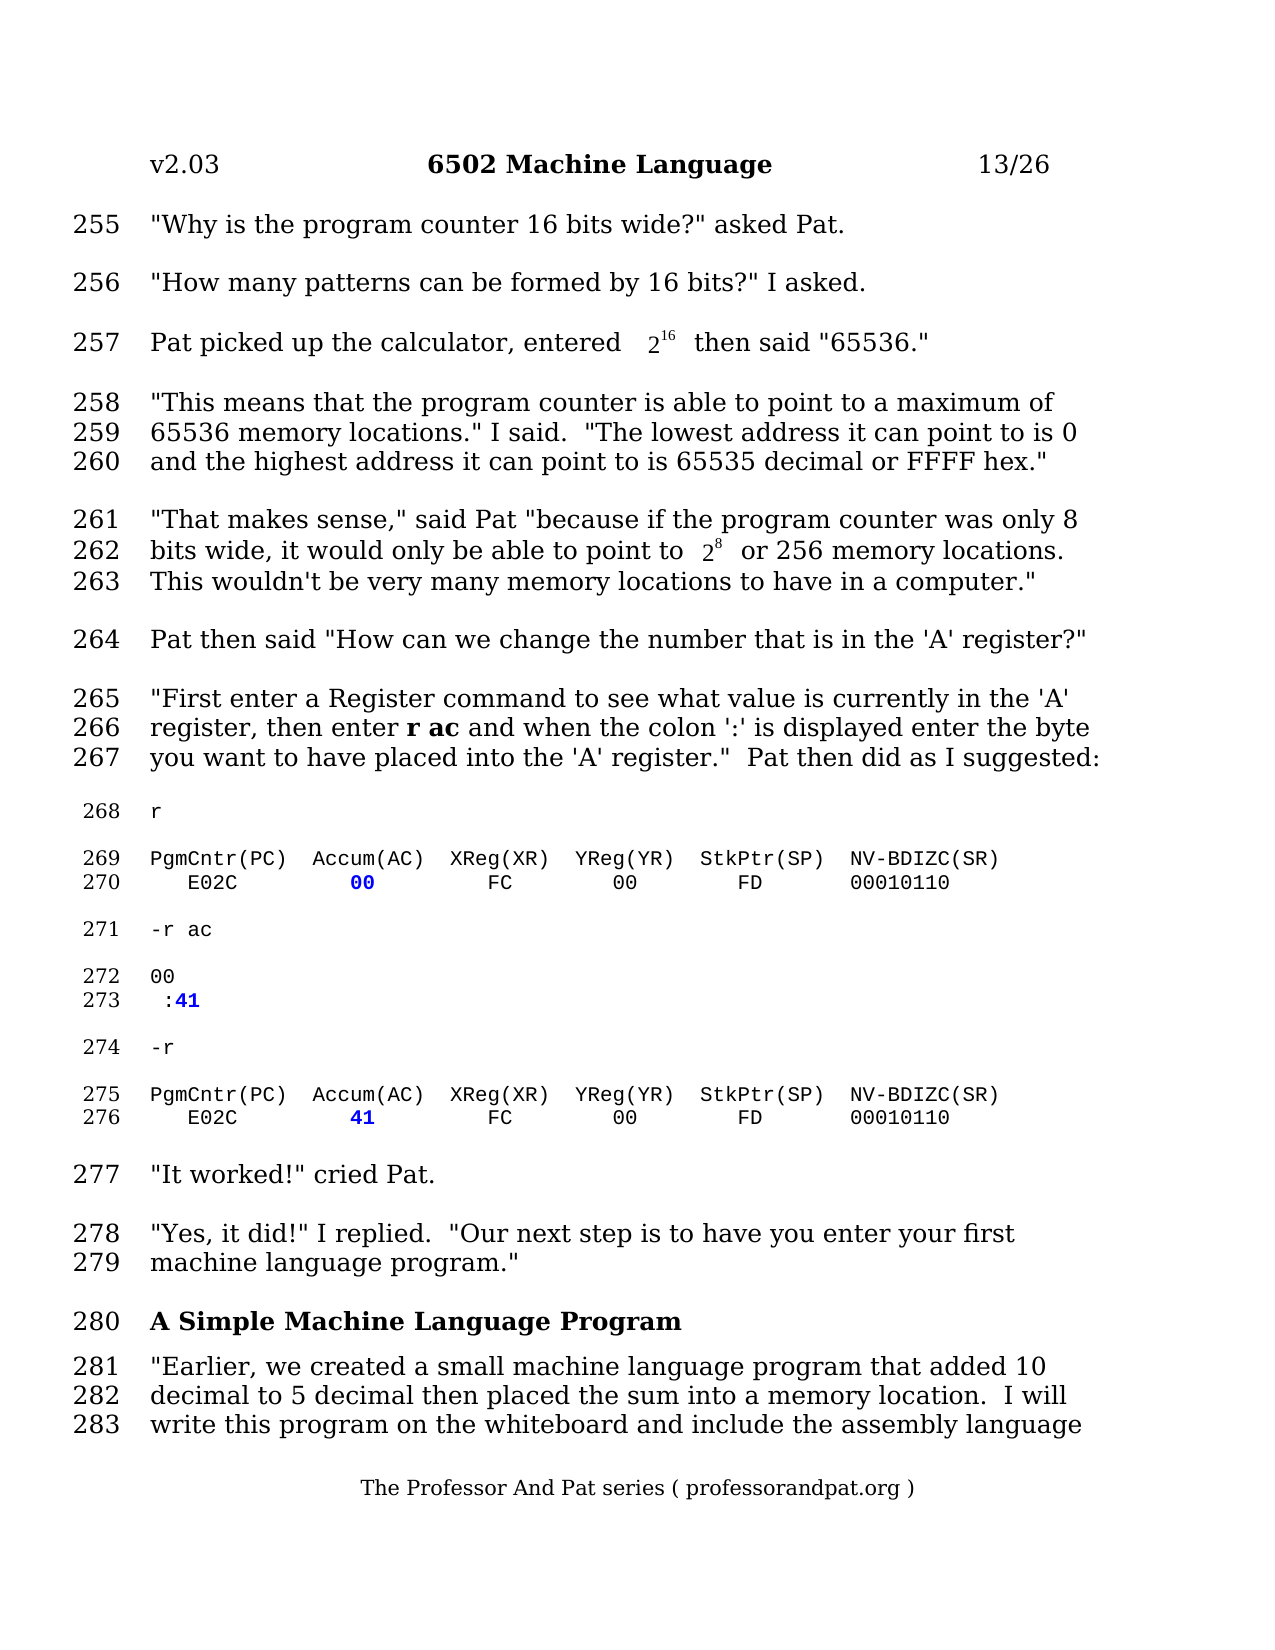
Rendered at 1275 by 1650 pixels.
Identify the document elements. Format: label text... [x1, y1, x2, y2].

text E02C 41 FC 00 FD 00010110 [150, 1107, 1125, 1131]
text -r [150, 1037, 1125, 1060]
text -r ac [150, 919, 1125, 943]
text "First enter a Register command to see what value is currently in the 'A' register, then enter r ac and when the colon ':' is displayed enter the byte you want to have placed into the 'A' register." Pat then did as I suggested: [150, 684, 1125, 772]
text "Why is the program counter 16 bits wide?" asked Pat. [150, 210, 1125, 239]
text r [150, 801, 1125, 825]
text Pat picked up the calculator, entered then said "65536." [150, 327, 1125, 359]
text PgmCntr(PC) Accum(AC) XReg(XR) YReg(YR) StkPtr(SP) NV-BDIZC(SR) [150, 848, 1125, 872]
text 00 [150, 966, 1125, 990]
text "That makes sense," said Pat "because if the program counter was only 8 bits wide, it would only be able to point toor 256 memory locations. This wouldn't be very many memory locations to have in a computer." [150, 506, 1125, 596]
text "Yes, it did!" I replied. "Our next step is to have you enter your first machine language program." [150, 1219, 1125, 1277]
text "Earlier, we created a small machine language program that added 10 decimal to 5 decimal then placed the sum into a memory location. I will write this program on the whiteboard and include the assembly language [150, 1352, 1125, 1439]
text "How many patterns can be formed by 16 bits?" I asked. [150, 268, 1125, 298]
subtitle A Simple Machine Language Program [150, 1307, 1125, 1337]
text PgmCntr(PC) Accum(AC) XReg(XR) YReg(YR) StkPtr(SP) NV-BDIZC(SR) [150, 1084, 1125, 1107]
text E02C 00 FC 00 FD 00010110 [150, 872, 1125, 896]
text "This means that the program counter is able to point to a maximum of 65536 memory locations." I said. "The lowest address it can point to is 0 and the highest address it can point to is 65535 decimal or FFFF hex." [150, 388, 1125, 476]
text Pat then said "How can we change the number that is in the 'A' register?" [150, 625, 1125, 655]
text :41 [150, 990, 1125, 1013]
text "It worked!" cried Pat. [150, 1160, 1125, 1189]
